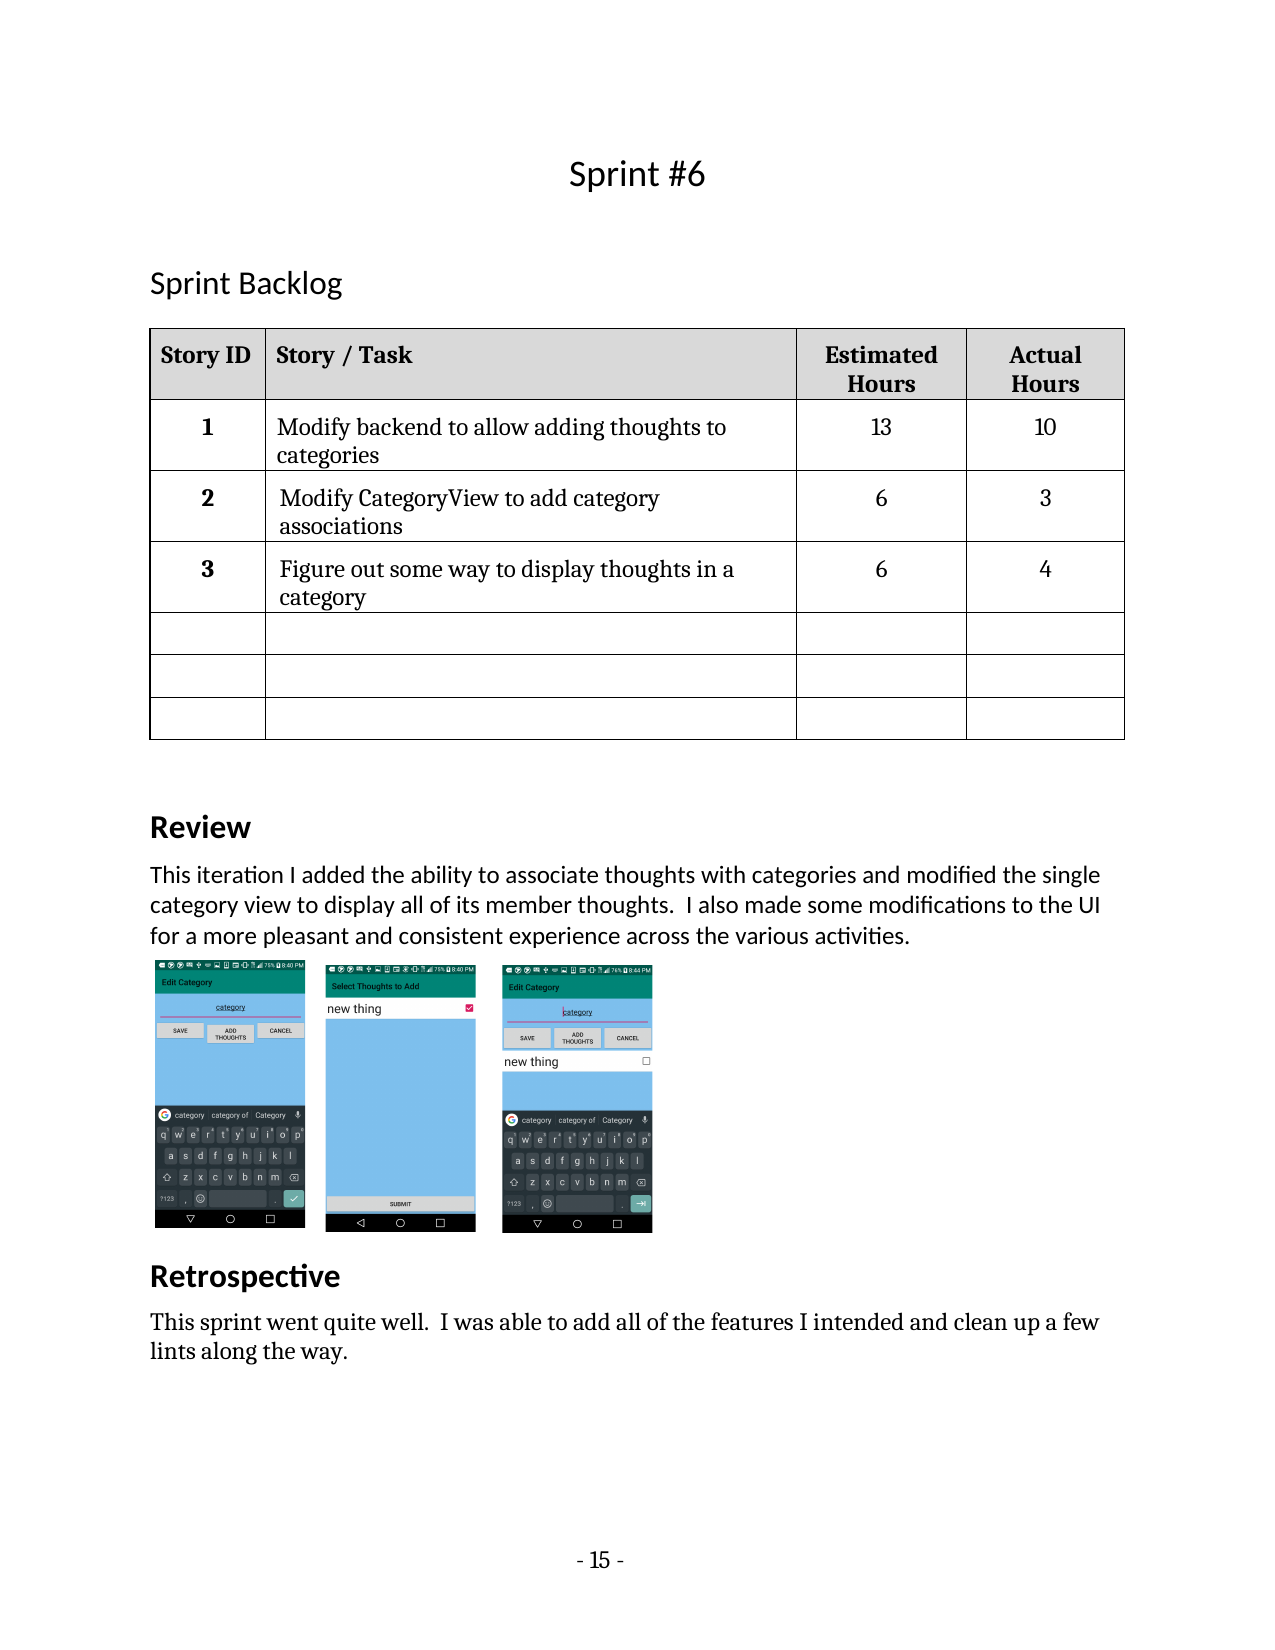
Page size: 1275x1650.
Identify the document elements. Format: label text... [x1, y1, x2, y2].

table_header Story / Task [266, 329, 796, 399]
table_cell 3 [967, 471, 1124, 541]
table_header Actual Hours [967, 329, 1124, 399]
table_cell [797, 655, 966, 697]
text Sprint Backlog [150, 262, 1125, 303]
table_cell [797, 698, 966, 739]
table_cell 1 [151, 400, 265, 470]
table_cell [967, 613, 1124, 654]
table_cell [967, 655, 1124, 697]
table_cell [151, 655, 265, 697]
table_cell 4 [967, 542, 1124, 612]
subtitle Sprint #6 [150, 150, 1125, 196]
table_cell 13 [797, 400, 966, 470]
table_cell Modify backend to allow adding thoughts to categories [266, 400, 796, 470]
subtitle This iteration I added the ability to associate thoughts with categories and modified the single category view to display all of its member thoughts. I also made some modifications to the UI for a more pleasant and consistent experience across the various activities. [150, 859, 1125, 950]
table_cell 6 [797, 471, 966, 541]
table_cell [151, 613, 265, 654]
table_cell [266, 698, 796, 739]
table_cell Figure out some way to display thoughts in a category [266, 542, 796, 612]
table_cell 10 [967, 400, 1124, 470]
table_cell [967, 698, 1124, 739]
table_cell [151, 698, 265, 739]
picture [325, 965, 476, 1232]
subtitle Review [150, 806, 1125, 846]
table_cell [797, 613, 966, 654]
table_header Estimated Hours [797, 329, 966, 399]
table_cell [266, 655, 796, 697]
table_cell [266, 613, 796, 654]
picture [155, 960, 306, 1228]
table_cell 2 [151, 471, 265, 541]
table_header Story ID [151, 329, 265, 399]
table_cell 6 [797, 542, 966, 612]
picture [502, 965, 653, 1233]
text This sprint went quite well. I was able to add all of the features I intended and clean up a few lints along the way. [150, 1308, 1125, 1365]
table_cell Modify CategoryView to add category associations [266, 471, 796, 541]
subtitle Retrospective [150, 1254, 1125, 1295]
table_cell 3 [151, 542, 265, 612]
